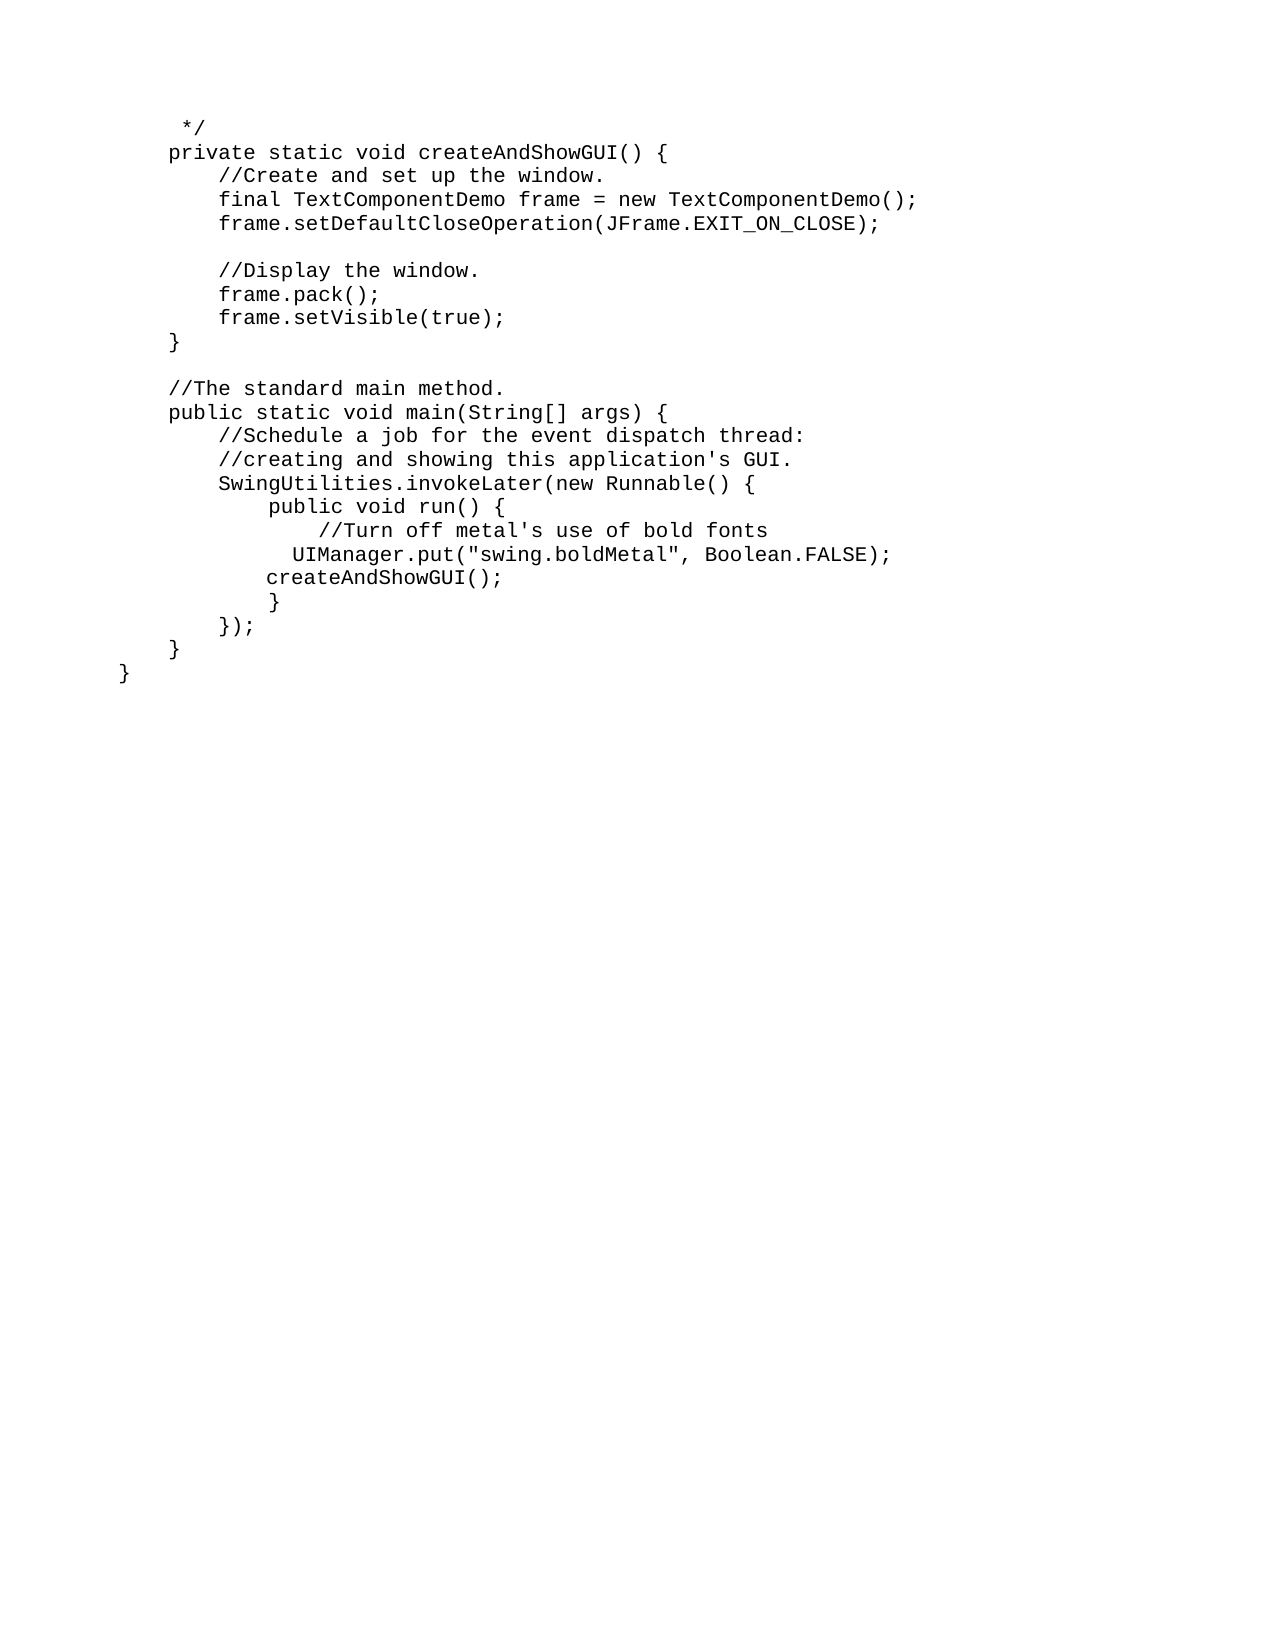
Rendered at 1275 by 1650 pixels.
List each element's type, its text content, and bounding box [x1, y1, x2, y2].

text frame.setVisible(true); [118, 307, 1157, 331]
text //Display the window. [118, 260, 1157, 284]
text //The standard main method. [118, 378, 1157, 402]
text }); [118, 615, 1157, 638]
text frame.setDefaultCloseOperation(JFrame.EXIT_ON_CLOSE); [118, 213, 1157, 236]
text private static void createAndShowGUI() { [118, 142, 1157, 165]
text frame.pack(); [118, 284, 1157, 307]
text //Turn off metal's use of bold fonts [118, 520, 1157, 544]
text } [118, 638, 1157, 662]
text UIManager.put("swing.boldMetal", Boolean.FALSE); [118, 544, 1157, 567]
text public static void main(String[] args) { [118, 402, 1157, 426]
text //Schedule a job for the event dispatch thread: [118, 426, 1157, 449]
text */ [118, 118, 1157, 142]
text //Create and set up the window. [118, 165, 1157, 189]
text public void run() { [118, 496, 1157, 520]
text } [118, 331, 1157, 354]
text SwingUtilities.invokeLater(new Runnable() { [118, 473, 1157, 496]
text } [118, 662, 1157, 686]
text createAndShowGUI(); [118, 567, 1157, 591]
text final TextComponentDemo frame = new TextComponentDemo(); [118, 189, 1157, 213]
text //creating and showing this application's GUI. [118, 449, 1157, 473]
text } [118, 591, 1157, 615]
